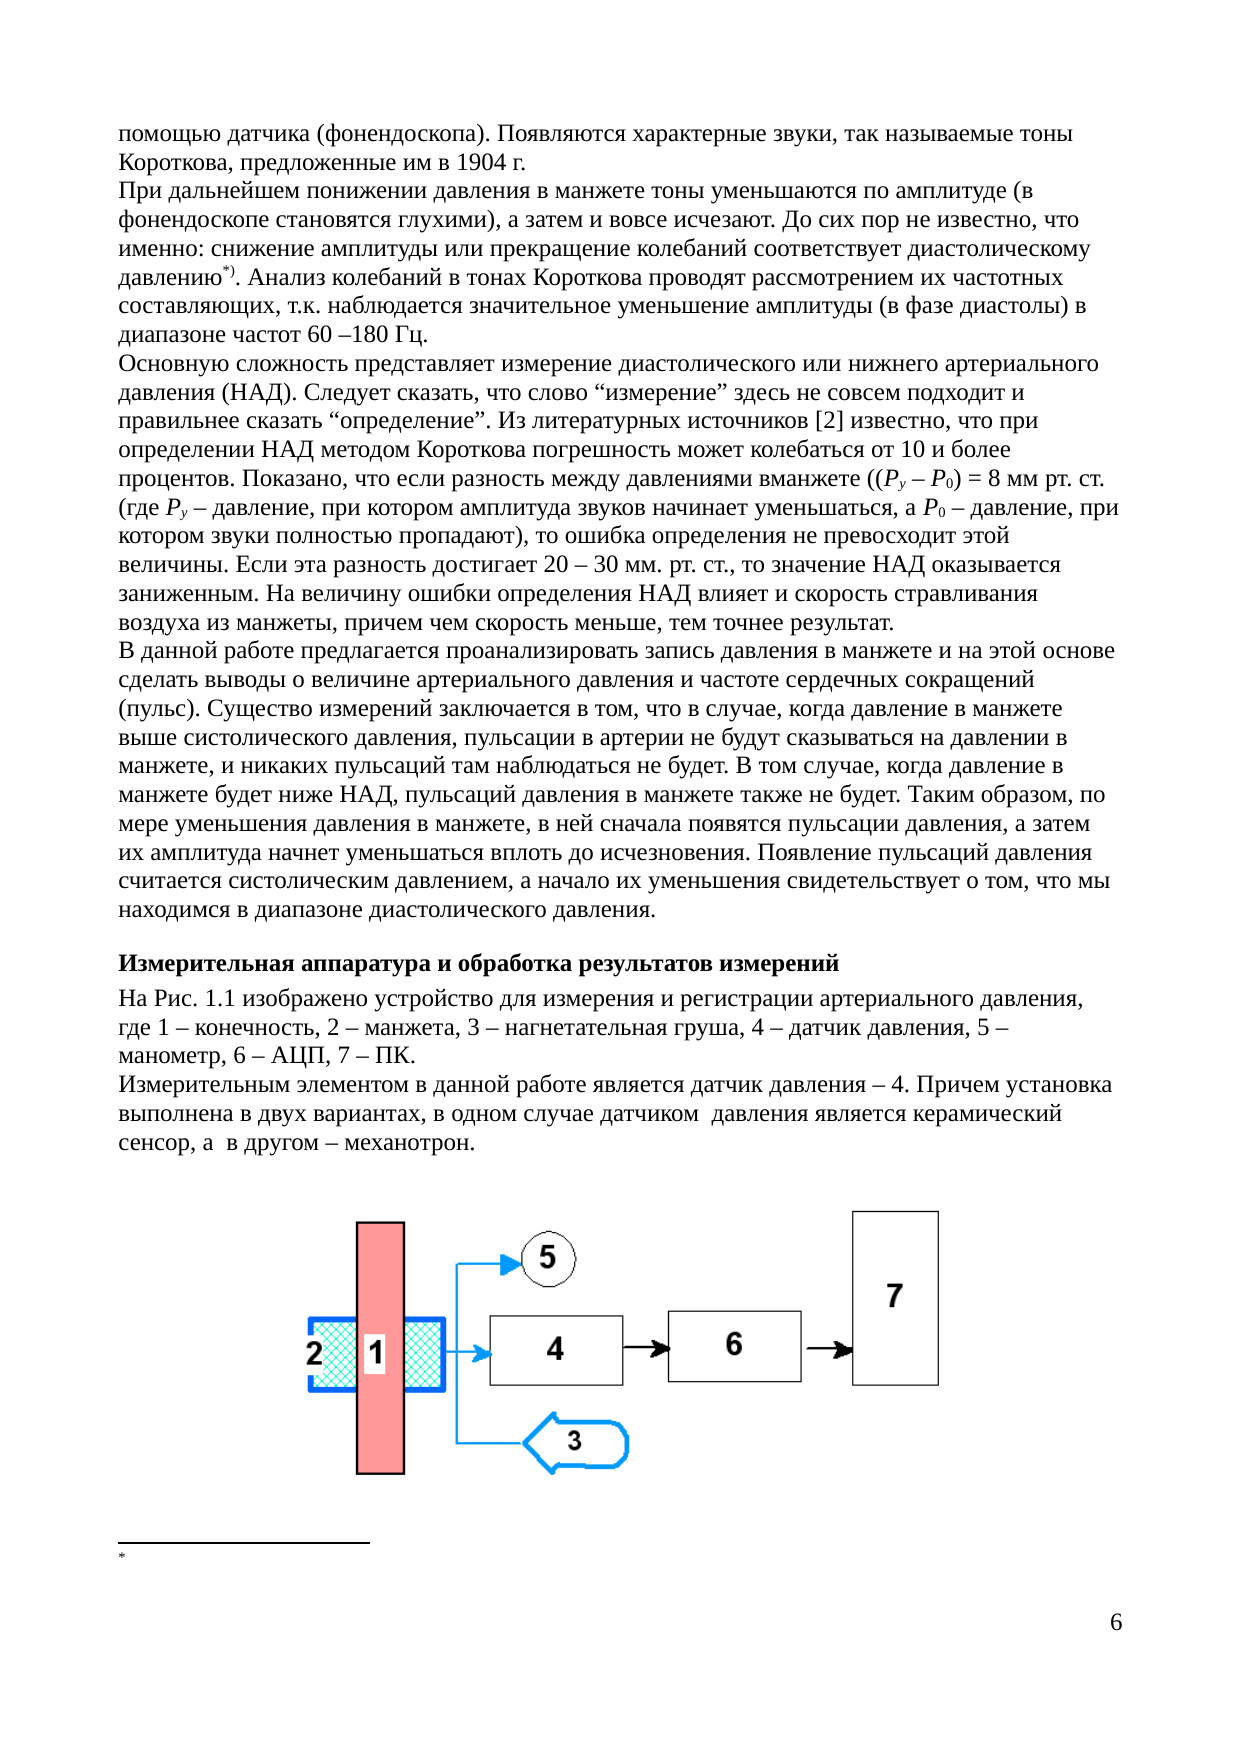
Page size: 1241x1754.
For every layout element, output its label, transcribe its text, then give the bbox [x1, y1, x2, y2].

text Измерительным элементом в данной работе является датчик давления – 4. Причем установка выполнена в двух вариантах, в одном случае датчиком давления является керамический сенсор, а в другом – механотрон. [118, 1069, 1122, 1156]
text Основную сложность представляет измерение диастолического или нижнего артериального давления (НАД). Следует сказать, что слово “измерение” здесь не совсем подходит и правильнее сказать “определение”. Из литературных источников [2] известно, что при определении НАД методом Короткова погрешность может колебаться от 10 и более процентов. Показано, что если разность между давлениями вманжете ((Py – P0) = 8 мм рт. ст. (где Py – давление, при котором амплитуда звуков начинает уменьшаться, а P0 – давление, при котором звуки полностью пропадают), то ошибка определения не превосходит этой величины. Если эта разность достигает 20 – 30 мм. рт. ст., то значение НАД оказывается заниженным. На величину ошибки определения НАД влияет и скорость стравливания воздуха из манжеты, причем чем скорость меньше, тем точнее результат. [118, 348, 1122, 636]
text помощью датчика (фонендоскопа). Появляются характерные звуки, так называемые тоны Короткова, предложенные им в 1904 г. [118, 118, 1122, 176]
subtitle Измерительная аппаратура и обработка результатов измерений [118, 948, 1122, 977]
text В данной работе предлагается проанализировать запись давления в манжете и на этой основе сделать выводы о величине артериального давления и частоте сердечных сокращений (пульс). Существо измерений заключается в том, что в случае, когда давление в манжете выше систолического давления, пульсации в артерии не будут сказываться на давлении в манжете, и никаких пульсаций там наблюдаться не будет. В том случае, когда давление в манжете будет ниже НАД, пульсаций давления в манжете также не будет. Таким образом, по мере уменьшения давления в манжете, в ней сначала появятся пульсации давления, а затем их амплитуда начнет уменьшаться вплоть до исчезновения. Появление пульсаций давления считается систолическим давлением, а начало их уменьшения свидетельствует о том, что мы находимся в диапазоне диастолического давления. [118, 636, 1122, 923]
text На Рис. 1.1 изображено устройство для измерения и регистрации артериального давления, где 1 – конечность, 2 – манжета, 3 – нагнетательная груша, 4 – датчик давления, 5 – манометр, 6 – АЦП, 7 – ПК. [118, 983, 1122, 1069]
picture [275, 1184, 965, 1502]
text При дальнейшем понижении давления в манжете тоны уменьшаются по амплитуде (в фонендоскопе становятся глухими), а затем и вовсе исчезают. До сих пор не известно, что именно: снижение амплитуды или прекращение колебаний соответствует диастолическому давлению). Анализ колебаний в тонах Короткова проводят рассмотрением их частотных составляющих, т.к. наблюдается значительное уменьшение амплитуды (в фазе диастолы) в диапазоне частот 60 –180 Гц. [118, 176, 1122, 348]
